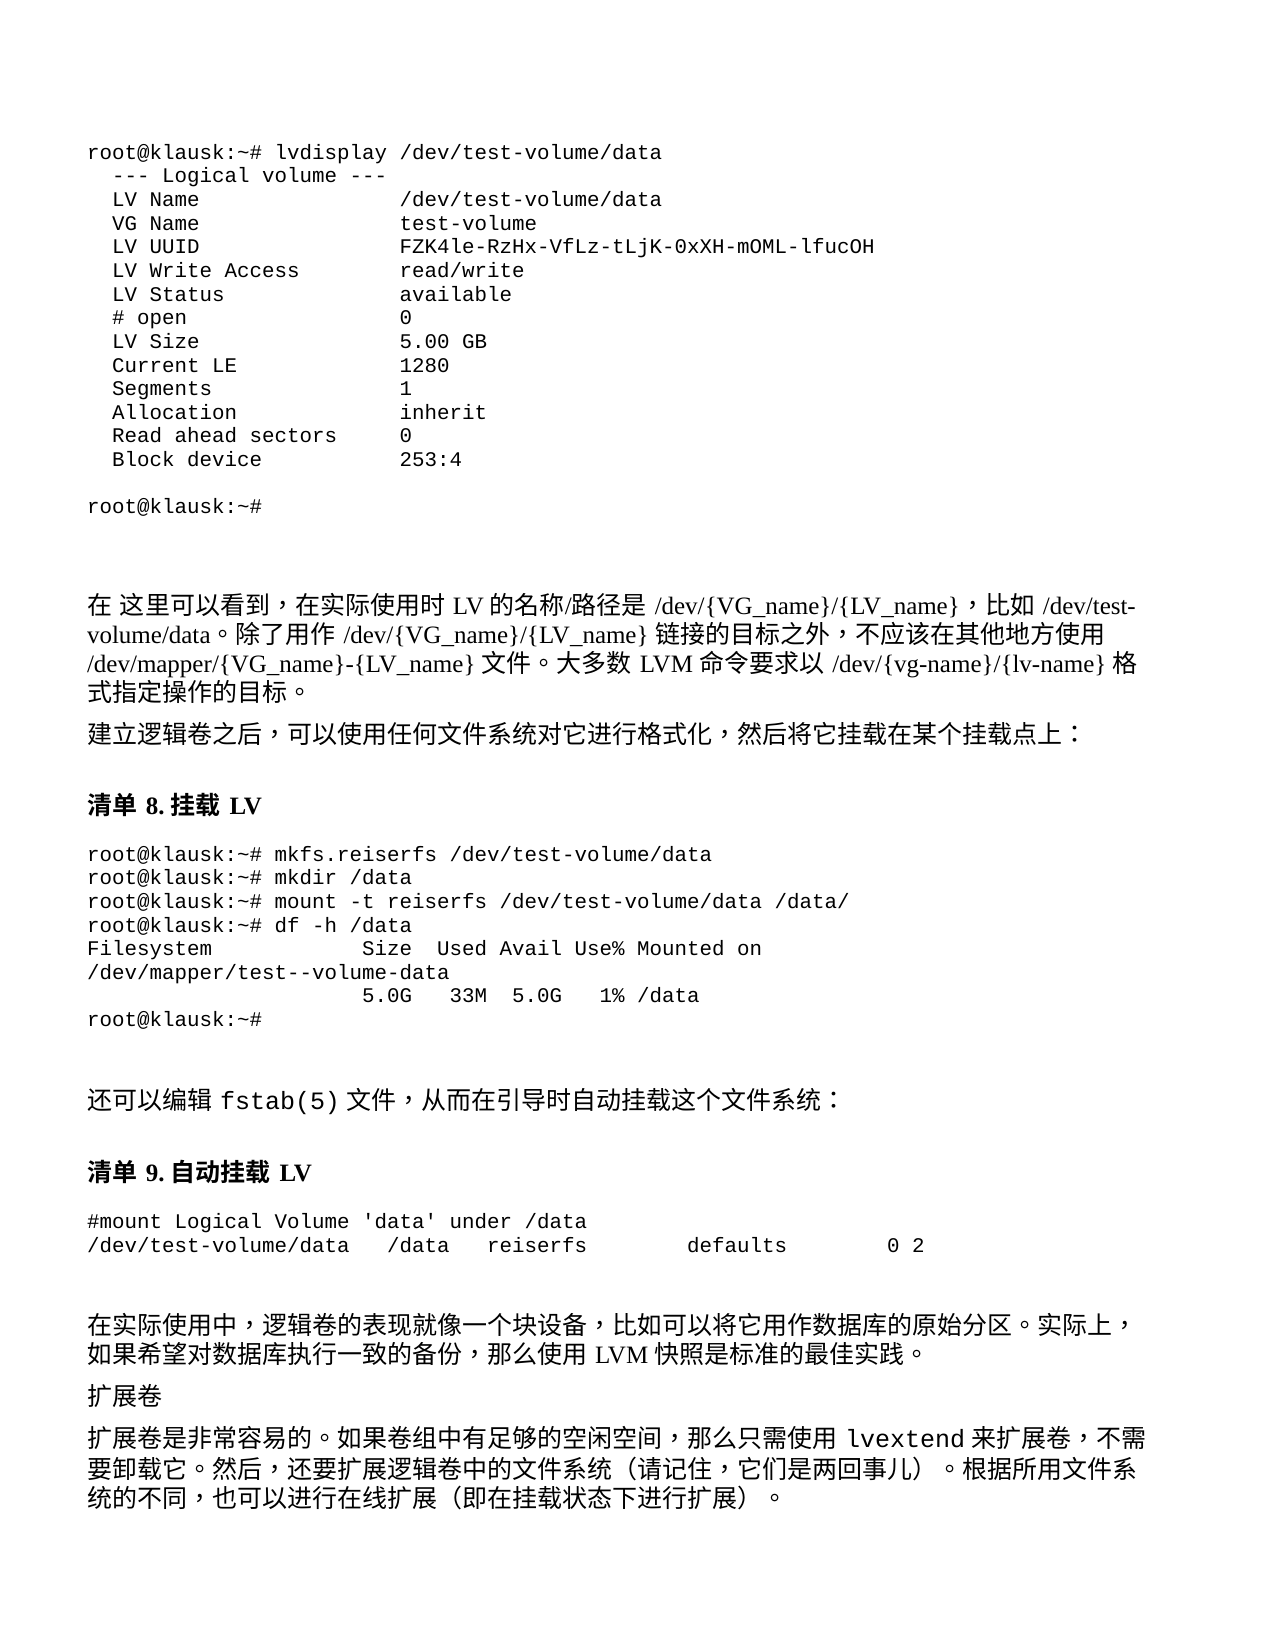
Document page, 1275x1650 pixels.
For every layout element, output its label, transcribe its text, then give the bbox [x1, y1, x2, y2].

text 在 这里可以看到，在实际使用时 LV 的名称/路径是 /dev/{VG_name}/{LV_name}，比如 /dev/test-volume/data。除了用作 /dev/{VG_name}/{LV_name} 链接的目标之外，不应该在其他地方使用 /dev/mapper/{VG_name}-{LV_name} 文件。大多数 LVM 命令要求以 /dev/{vg-name}/{lv-name} 格式指定操作的目标。 [87, 591, 1157, 708]
text 扩展卷是非常容易的。如果卷组中有足够的空闲空间，那么只需使用 lvextend 来扩展卷，不需要卸载它。然后，还要扩展逻辑卷中的文件系统（请记住，它们是两回事儿）。根据所用文件系统的不同，也可以进行在线扩展（即在挂载状态下进行扩展）。 [87, 1424, 1157, 1513]
text 扩展卷 [87, 1382, 1157, 1411]
text 建立逻辑卷之后，可以使用任何文件系统对它进行格式化，然后将它挂载在某个挂载点上： [87, 720, 1157, 749]
text 还可以编辑 fstab(5) 文件，从而在引导时自动挂载这个文件系统： [87, 1086, 1157, 1117]
text 在实际使用中，逻辑卷的表现就像一个块设备，比如可以将它用作数据库的原始分区。实际上，如果希望对数据库执行一致的备份，那么使用 LVM 快照是标准的最佳实践。 [87, 1311, 1157, 1370]
text 清单 9. 自动挂载 LV [87, 1129, 1157, 1187]
table_header root@klausk:~# lvdisplay /dev/test-volume/data --- Logical volume --- LV Name /dev/test-volume/data VG Name test-volume LV UUID FZK4le-RzHx-VfLz-tLjK-0xXH-mOML-lfucOH LV Write Access read/write LV Status available # open 0 LV Size 5.00 GB Current LE 1280 Segments 1 Allocation inherit Read ahead sectors 0 Block device 253:4 root@klausk:~# [87, 118, 1050, 549]
table_header root@klausk:~# mkfs.reiserfs /dev/test-volume/data root@klausk:~# mkdir /data root@klausk:~# mount -t reiserfs /dev/test-volume/data /data/ root@klausk:~# df -h /data Filesystem Size Used Avail Use% Mounted on /dev/mapper/test--volume-data 5.0G 33M 5.0G 1% /data root@klausk:~# [87, 820, 1050, 1086]
table_header #mount Logical Volume 'data' under /data /dev/test-volume/data /data reiserfs defaults 0 2 [87, 1187, 1050, 1311]
text 清单 8. 挂载 LV [87, 762, 1157, 820]
